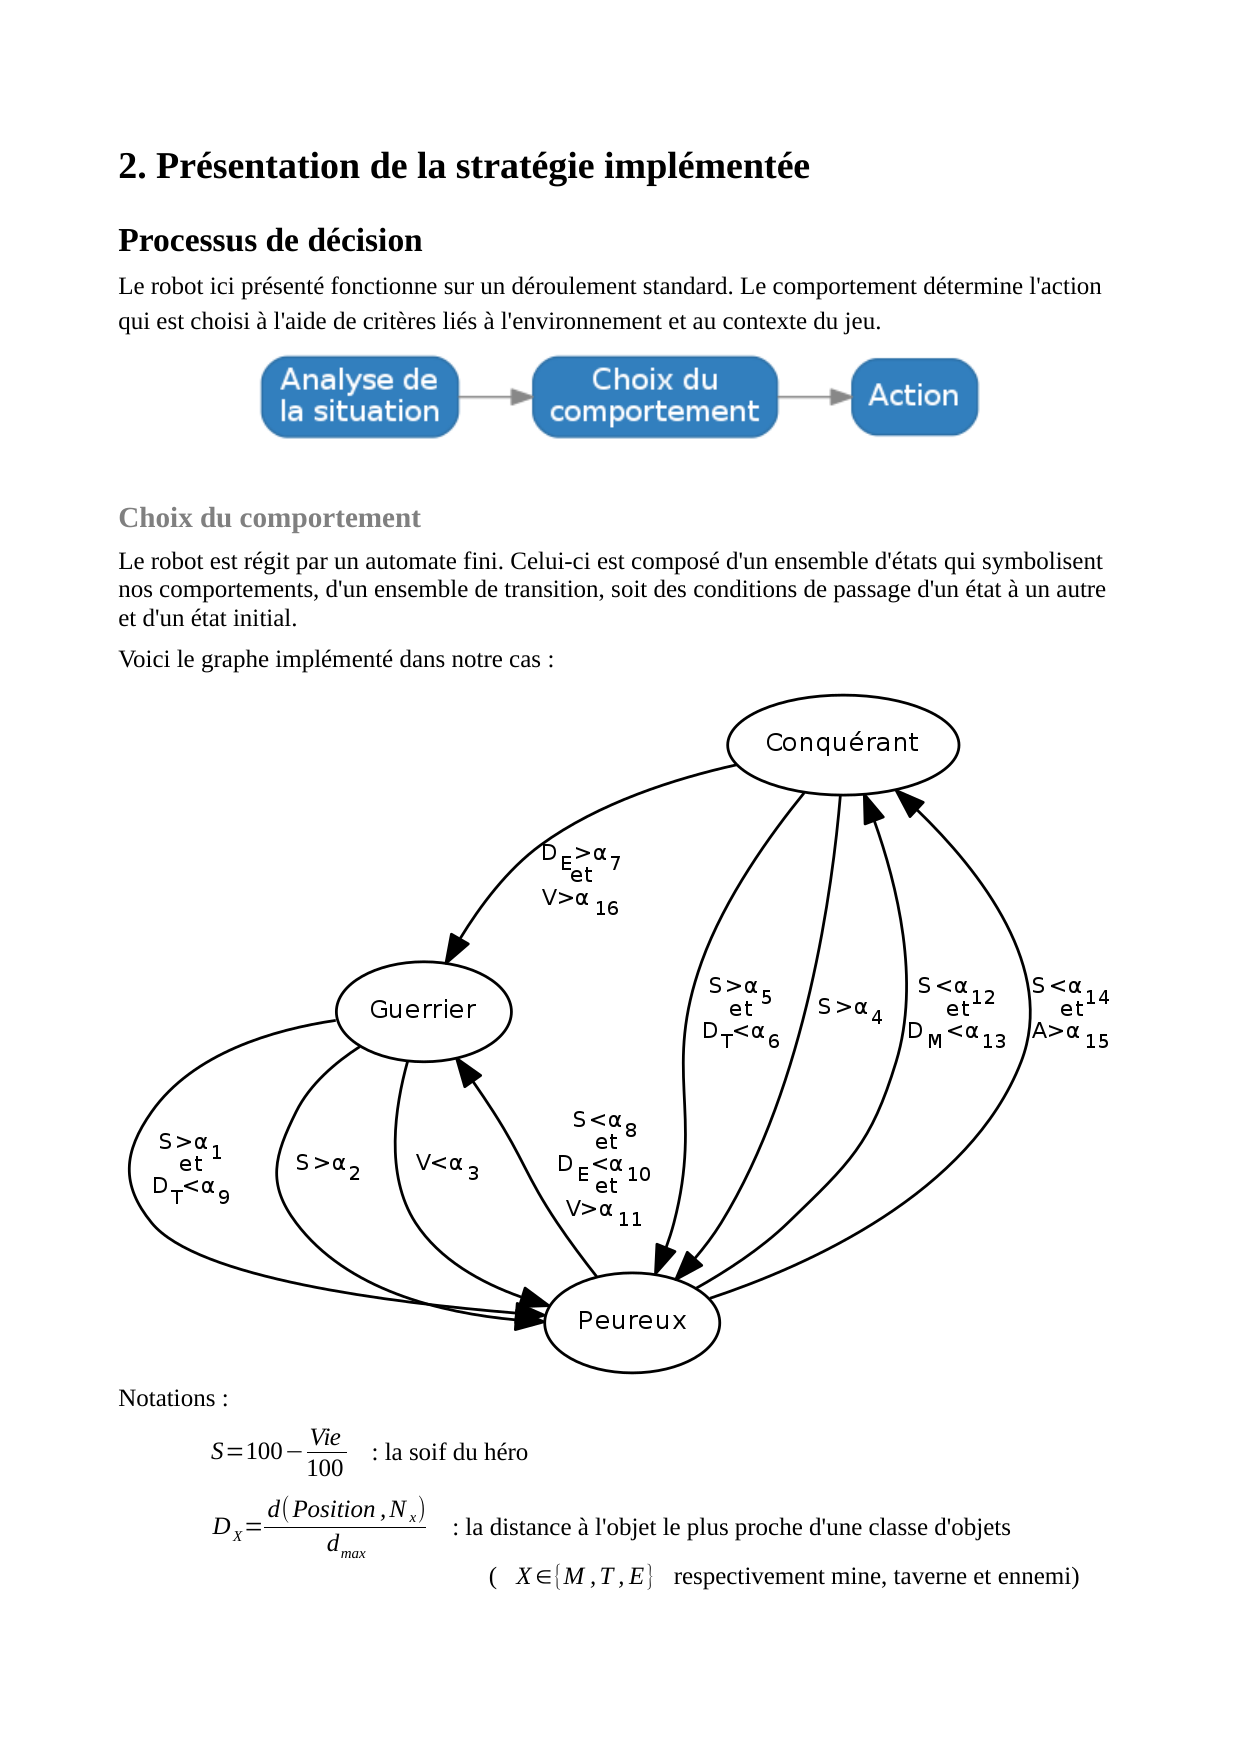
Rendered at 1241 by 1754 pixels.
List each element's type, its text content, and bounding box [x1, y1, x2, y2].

picture [118, 684, 1123, 1383]
list : la distance à l'objet le plus proche d'une classe d'objets (respectivement mine, taverne et ennemi) [156, 1494, 1122, 1591]
list : la soif du héro [156, 1423, 1122, 1482]
text Voici le graphe implémenté dans notre cas : [118, 644, 1122, 673]
text Le robot est régit par un automate fini. Celui-ci est composé d'un ensemble d'états qui symbolisent nos comportements, d'un ensemble de transition, soit des conditions de passage d'un état à un autre et d'un état initial. [118, 546, 1122, 632]
text Notations : [118, 1383, 1122, 1412]
picture [254, 349, 986, 445]
subtitle Processus de décision [118, 220, 1122, 259]
subtitle Choix du comportement [118, 500, 1122, 533]
subtitle 2. Présentation de la stratégie implémentée [118, 143, 1122, 187]
text Le robot ici présenté fonctionne sur un déroulement standard. Le comportement détermine l'action qui est choisi à l'aide de critères liés à l'environnement et au contexte du jeu. [118, 271, 1122, 334]
